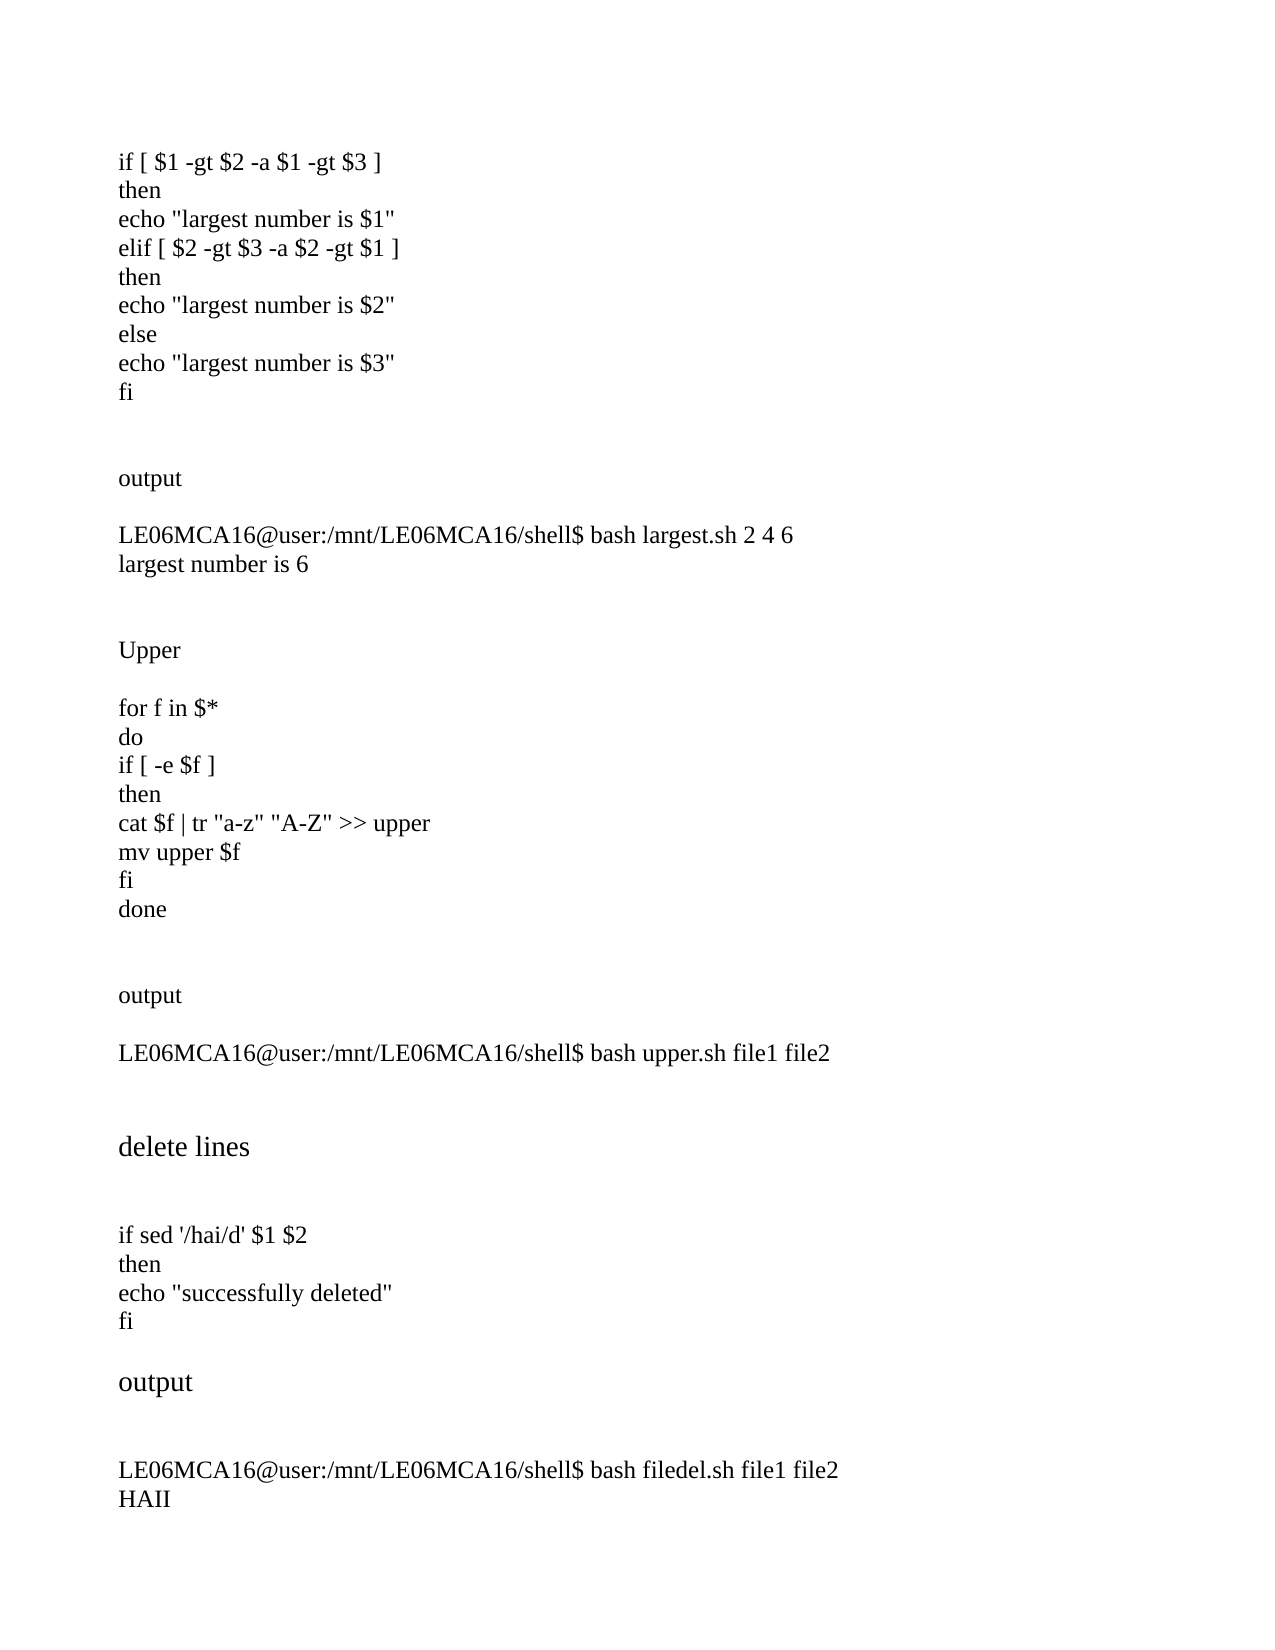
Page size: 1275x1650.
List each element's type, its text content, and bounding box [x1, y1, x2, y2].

text then [118, 262, 1157, 291]
text Upper [118, 636, 1157, 664]
text if [ -e $f ] [118, 751, 1157, 779]
text largest number is 6 [118, 549, 1157, 578]
text mv upper $f [118, 837, 1157, 866]
text elif [ $2 -gt $3 -a $2 -gt $1 ] [118, 233, 1157, 262]
text cat $f | tr "a-z" "A-Z" >> upper [118, 808, 1157, 837]
text for f in $* [118, 693, 1157, 722]
text echo "largest number is $1" [118, 204, 1157, 233]
text if [ $1 -gt $2 -a $1 -gt $3 ] [118, 147, 1157, 176]
text output [118, 463, 1157, 492]
text LE06MCA16@user:/mnt/LE06MCA16/shell$ bash filedel.sh file1 file2 [118, 1455, 1157, 1484]
text echo "successfully deleted" [118, 1278, 1157, 1306]
text fi [118, 1306, 1157, 1335]
text output [118, 1364, 1157, 1397]
text delete lines [118, 1129, 1157, 1163]
text LE06MCA16@user:/mnt/LE06MCA16/shell$ bash upper.sh file1 file2 [118, 1038, 1157, 1067]
text then [118, 176, 1157, 204]
text echo "largest number is $3" [118, 348, 1157, 377]
text fi [118, 866, 1157, 894]
text do [118, 722, 1157, 751]
text fi [118, 377, 1157, 406]
text then [118, 779, 1157, 808]
text LE06MCA16@user:/mnt/LE06MCA16/shell$ bash largest.sh 2 4 6 [118, 521, 1157, 549]
text output [118, 981, 1157, 1009]
text if sed '/hai/d' $1 $2 [118, 1220, 1157, 1249]
text then [118, 1249, 1157, 1278]
text done [118, 894, 1157, 923]
text else [118, 319, 1157, 348]
text HAII [118, 1484, 1157, 1512]
text echo "largest number is $2" [118, 291, 1157, 319]
